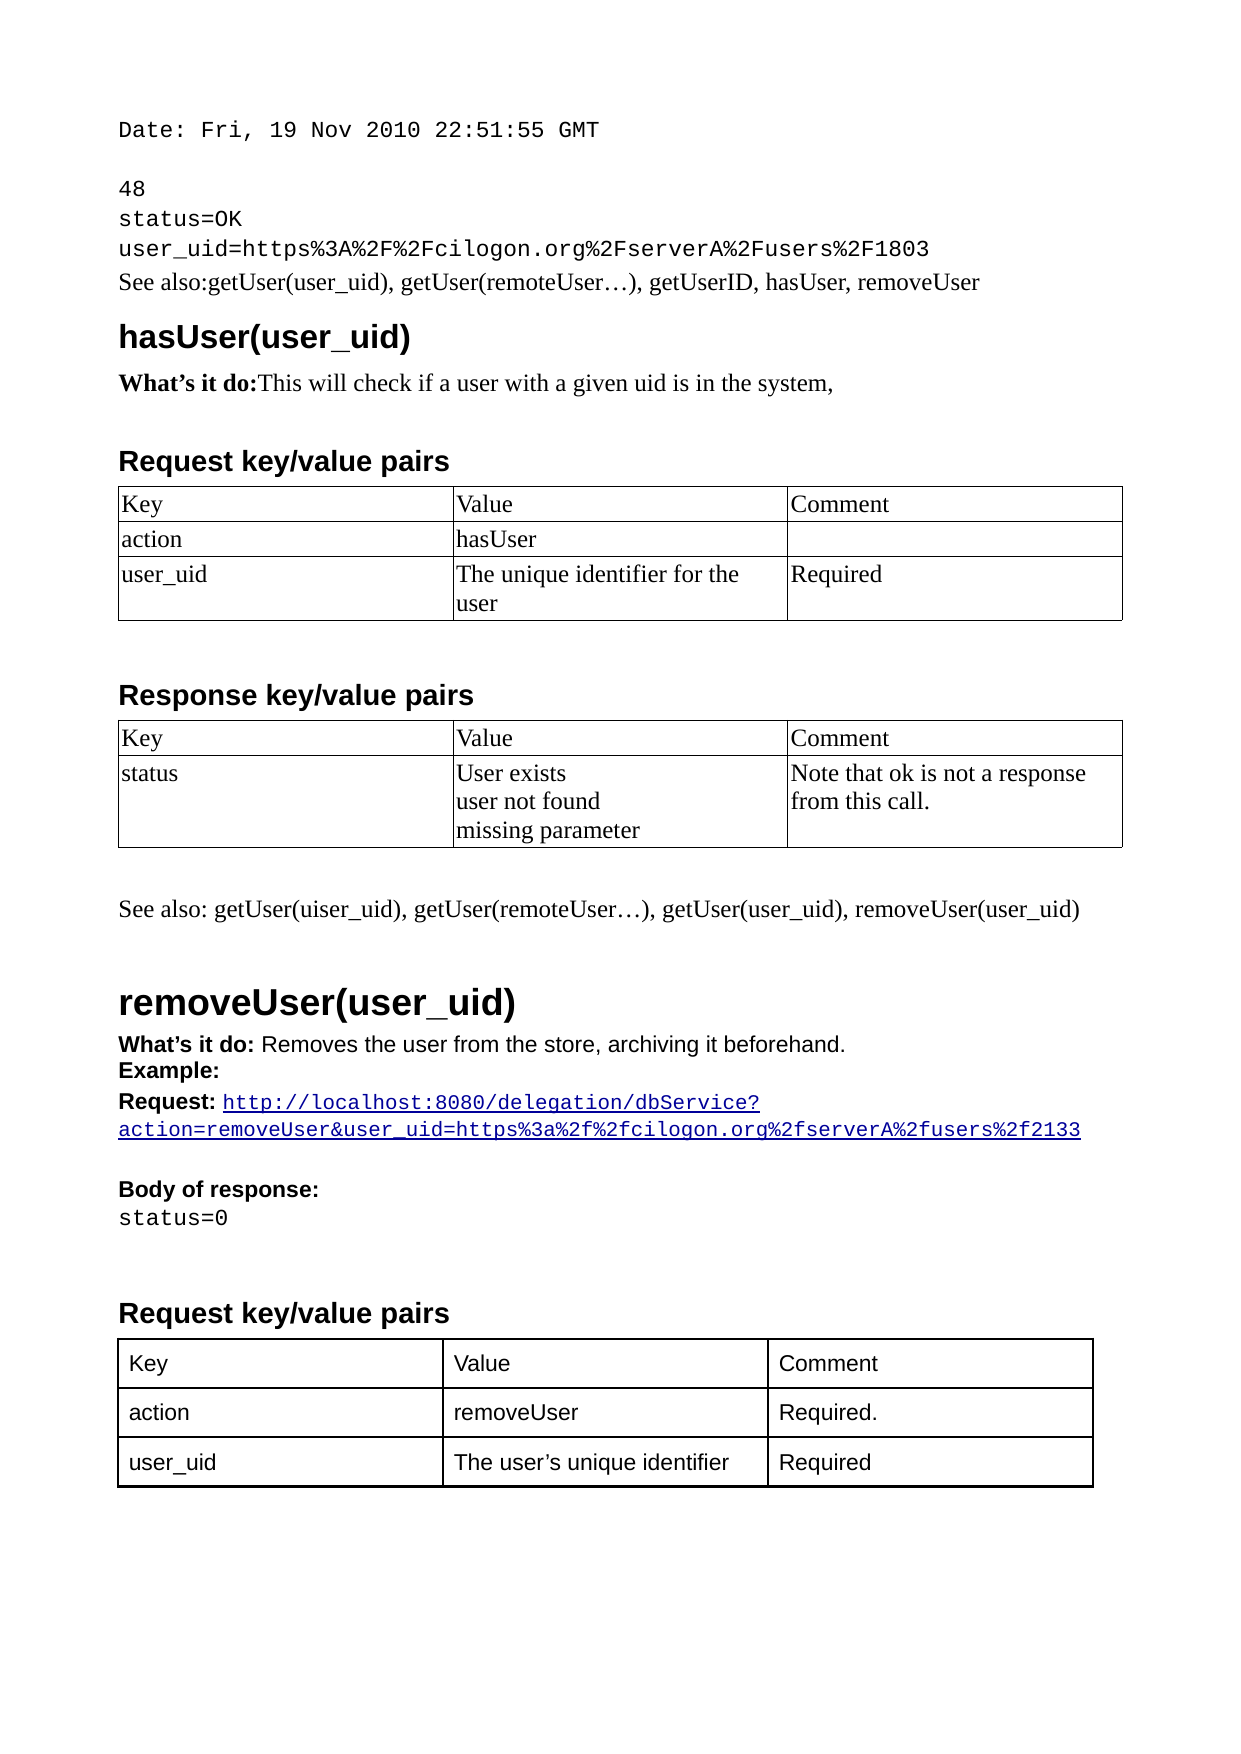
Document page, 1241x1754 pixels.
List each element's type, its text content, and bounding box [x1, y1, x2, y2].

table_cell Note that ok is not a response from this call. [788, 756, 1122, 847]
table_header Key [119, 721, 453, 754]
text Date: Fri, 19 Nov 2010 22:51:55 GMT [118, 118, 1122, 144]
table_cell Required. [769, 1389, 1092, 1436]
table_cell The unique identifier for the user [454, 557, 787, 620]
text What’s it do: Removes the user from the store, archiving it beforehand. [118, 1031, 1122, 1057]
text user_uid=https%3A%2F%2Fcilogon.org%2FserverA%2Fusers%2F1803 [118, 237, 1122, 263]
table_cell removeUser [444, 1389, 767, 1436]
subtitle hasUser(user_uid) [118, 317, 1122, 355]
table_cell action [119, 1389, 442, 1436]
text status=OK [118, 207, 1122, 233]
text What’s it do:This will check if a user with a given uid is in the system, [118, 368, 1122, 396]
text Request: http://localhost:8080/delegation/dbService?action=removeUser&user_uid=https%3a%2f%2fcilogon.org%2fserverA%2fusers%2f2133 [118, 1088, 1122, 1143]
text 48 [118, 178, 1122, 204]
table_cell The user’s unique identifier [444, 1438, 767, 1485]
subtitle Response key/value pairs [118, 678, 1122, 711]
table_cell user_uid [119, 1438, 442, 1485]
table_cell Required [769, 1438, 1092, 1485]
table_cell user_uid [119, 557, 453, 620]
table_cell Required [788, 557, 1122, 620]
table_header Value [454, 487, 787, 521]
text See also: getUser(uiser_uid), getUser(remoteUser…), getUser(user_uid), removeUser(user_uid) [118, 894, 1122, 923]
text See also:getUser(user_uid), getUser(remoteUser…), getUserID, hasUser, removeUser [118, 267, 1122, 296]
subtitle removeUser(user_uid) [118, 980, 1122, 1023]
table_header Key [119, 487, 453, 521]
text status=0 [118, 1207, 1122, 1232]
table_header Key [119, 1340, 442, 1387]
text Body of response: [118, 1176, 1122, 1203]
subtitle Request key/value pairs [118, 444, 1122, 478]
table_header Comment [769, 1340, 1092, 1387]
table_header Value [454, 721, 787, 754]
table_cell hasUser [454, 522, 787, 556]
table_header Value [444, 1340, 767, 1387]
table_cell action [119, 522, 453, 556]
text Example: [118, 1057, 1122, 1084]
table_cell User exists user not found missing parameter [454, 756, 787, 847]
table_cell [788, 522, 1122, 556]
table_cell status [119, 756, 453, 847]
subtitle Request key/value pairs [118, 1296, 1122, 1329]
table_header Comment [788, 721, 1122, 754]
table_header Comment [788, 487, 1122, 521]
